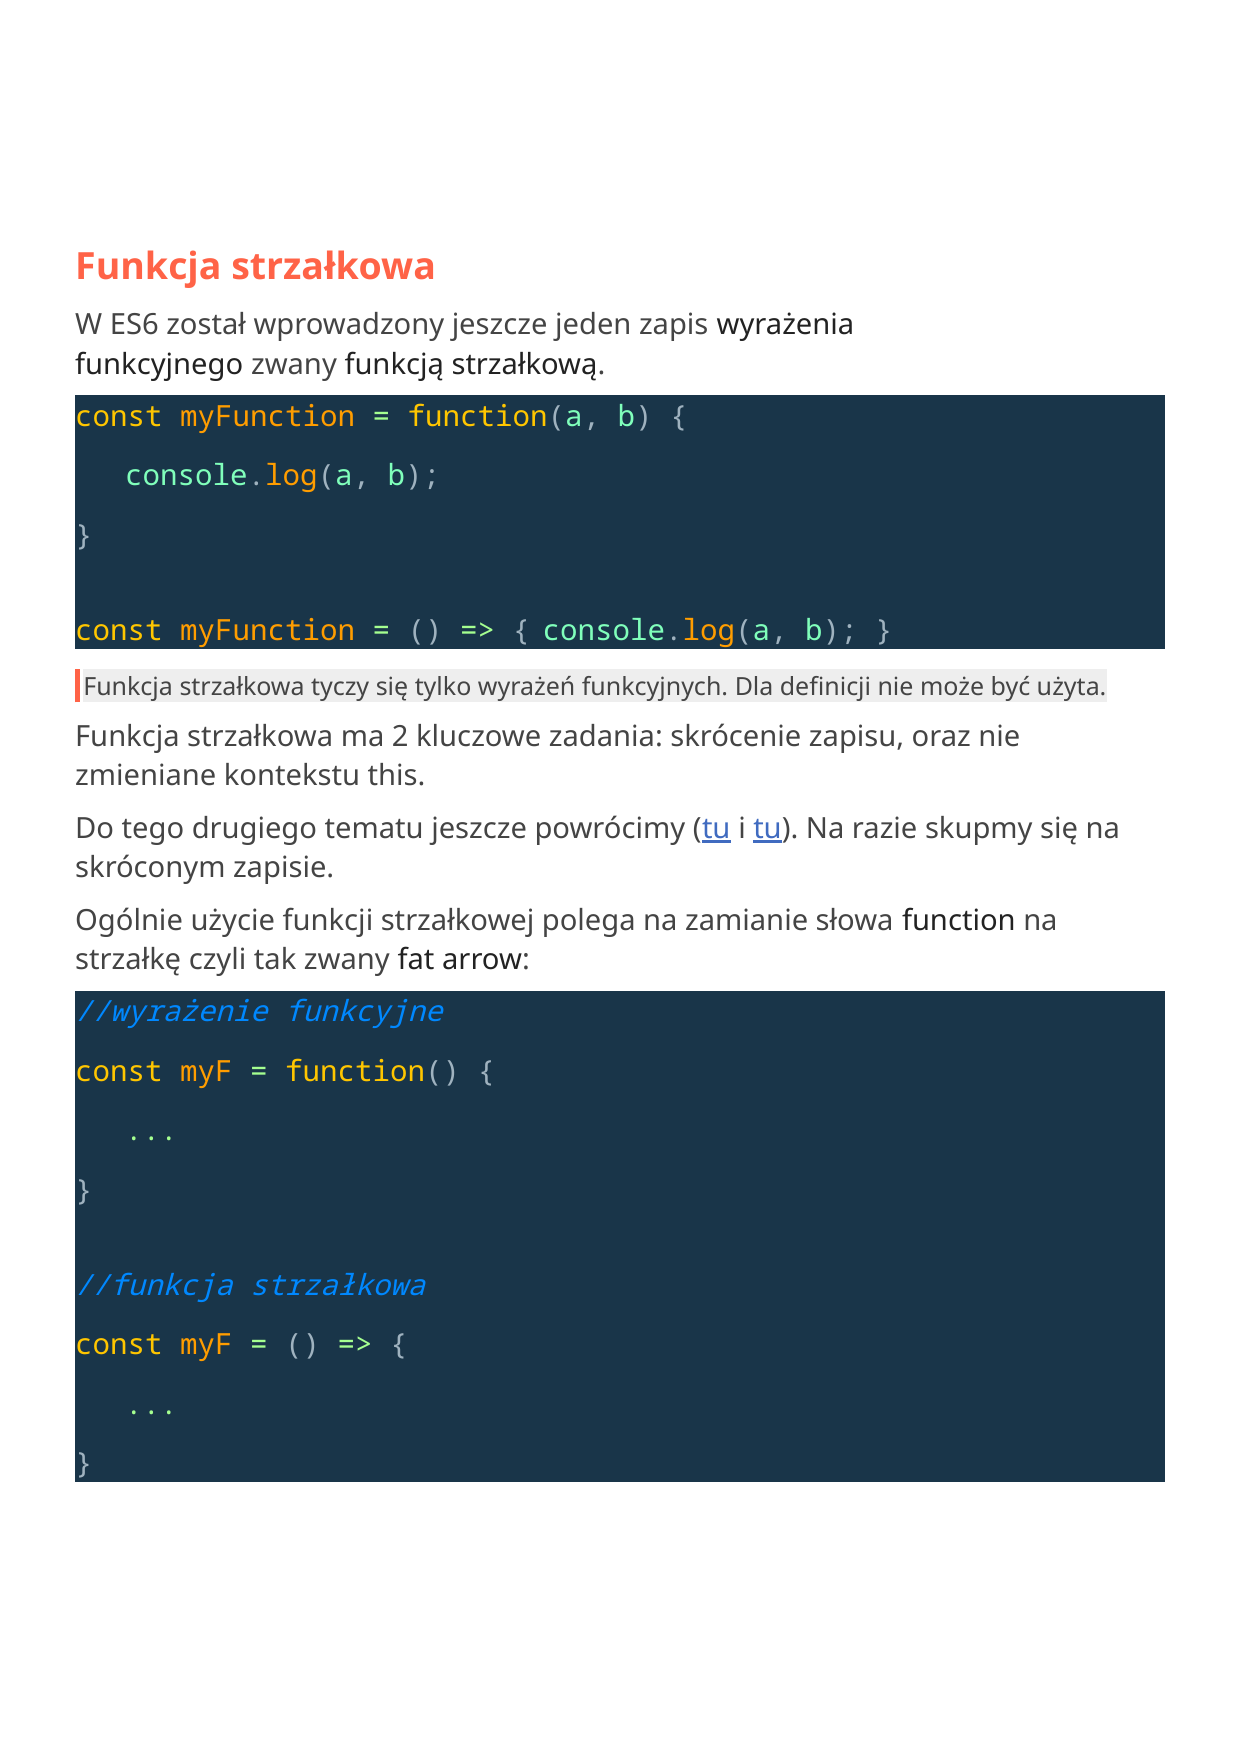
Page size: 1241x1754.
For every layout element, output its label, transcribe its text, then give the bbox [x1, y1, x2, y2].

text Funkcja strzałkowa tyczy się tylko wyrażeń funkcyjnych. Dla definicji nie może być użyta. [75, 668, 1165, 702]
text const myF = () => { [75, 1323, 1165, 1363]
text ... [75, 1383, 1165, 1423]
subtitle Funkcja strzałkowa [75, 240, 1165, 291]
text const myFunction = function(a, b) { [75, 395, 1165, 435]
text //wyrażenie funkcyjne [75, 991, 1165, 1030]
text } [75, 1169, 1165, 1209]
text console.log(a, b); [75, 454, 1165, 494]
text Ogólnie użycie funkcji strzałkowej polega na zamianie słowa function na strzałkę czyli tak zwany fat arrow: [75, 899, 1165, 978]
text } [75, 514, 1165, 554]
text Funkcja strzałkowa ma 2 kluczowe zadania: skrócenie zapisu, oraz nie zmieniane kontekstu this. [75, 715, 1165, 794]
text Do tego drugiego tematu jeszcze powrócimy (tu i tu). Na razie skupmy się na skróconym zapisie. [75, 807, 1165, 886]
text ... [75, 1109, 1165, 1149]
text const myF = function() { [75, 1050, 1165, 1090]
text //funkcja strzałkowa [75, 1264, 1165, 1304]
text W ES6 został wprowadzony jeszcze jeden zapis wyrażenia funkcyjnego zwany funkcją strzałkową. [75, 303, 1165, 383]
text const myFunction = () => { console.log(a, b); } [75, 609, 1165, 649]
text } [75, 1442, 1165, 1482]
